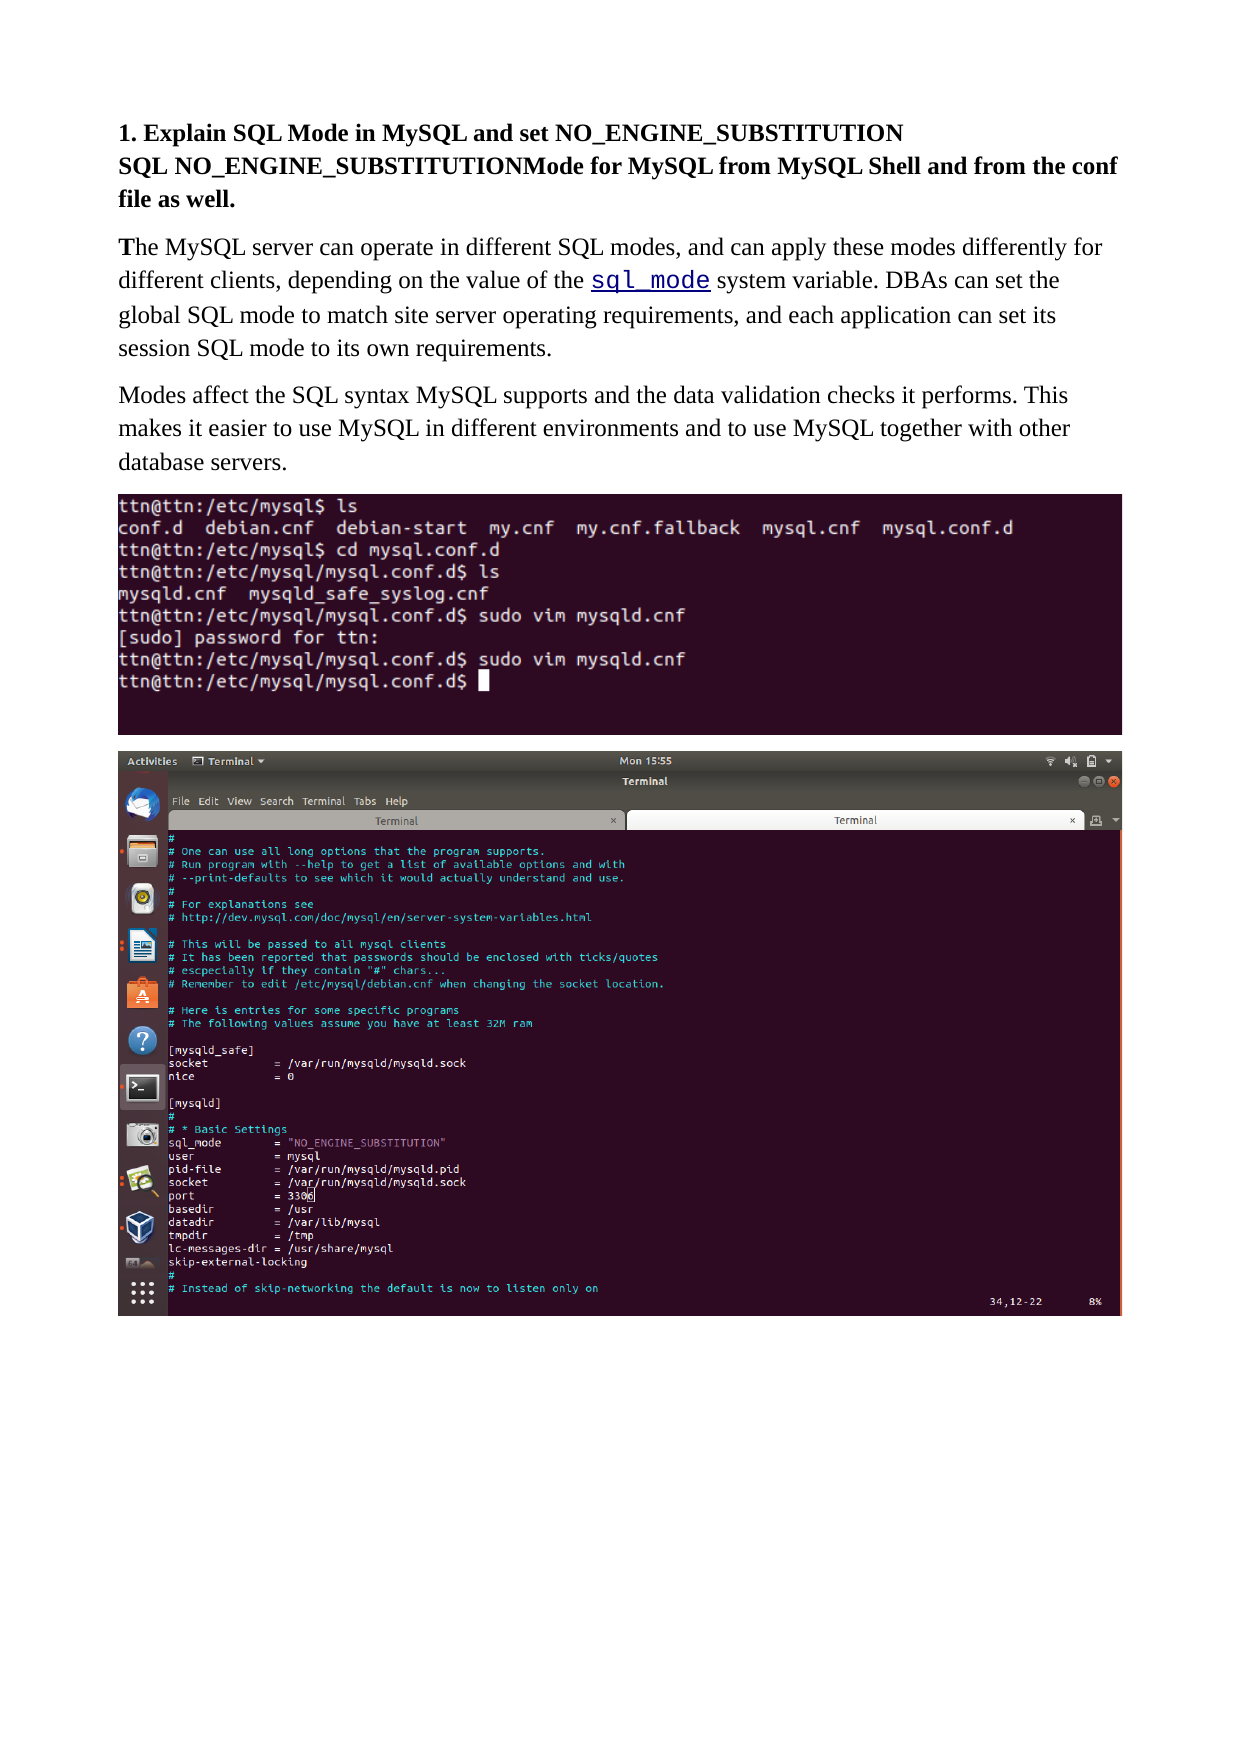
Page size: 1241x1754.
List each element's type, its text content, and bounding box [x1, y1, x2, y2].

picture [118, 751, 1123, 1316]
picture [118, 494, 1123, 735]
text The MySQL server can operate in different SQL modes, and can apply these modes differently for different clients, depending on the value of the sql_mode system variable. DBAs can set the global SQL mode to match site server operating requirements, and each application can set its session SQL mode to its own requirements. [118, 232, 1122, 362]
text 1. Explain SQL Mode in MySQL and set NO_ENGINE_SUBSTITUTION SQL NO_ENGINE_SUBSTITUTIONMode for MySQL from MySQL Shell and from the conf file as well. [118, 118, 1122, 213]
text Modes affect the SQL syntax MySQL supports and the data validation checks it performs. This makes it easier to use MySQL in different environments and to use MySQL together with other database servers. [118, 381, 1122, 475]
